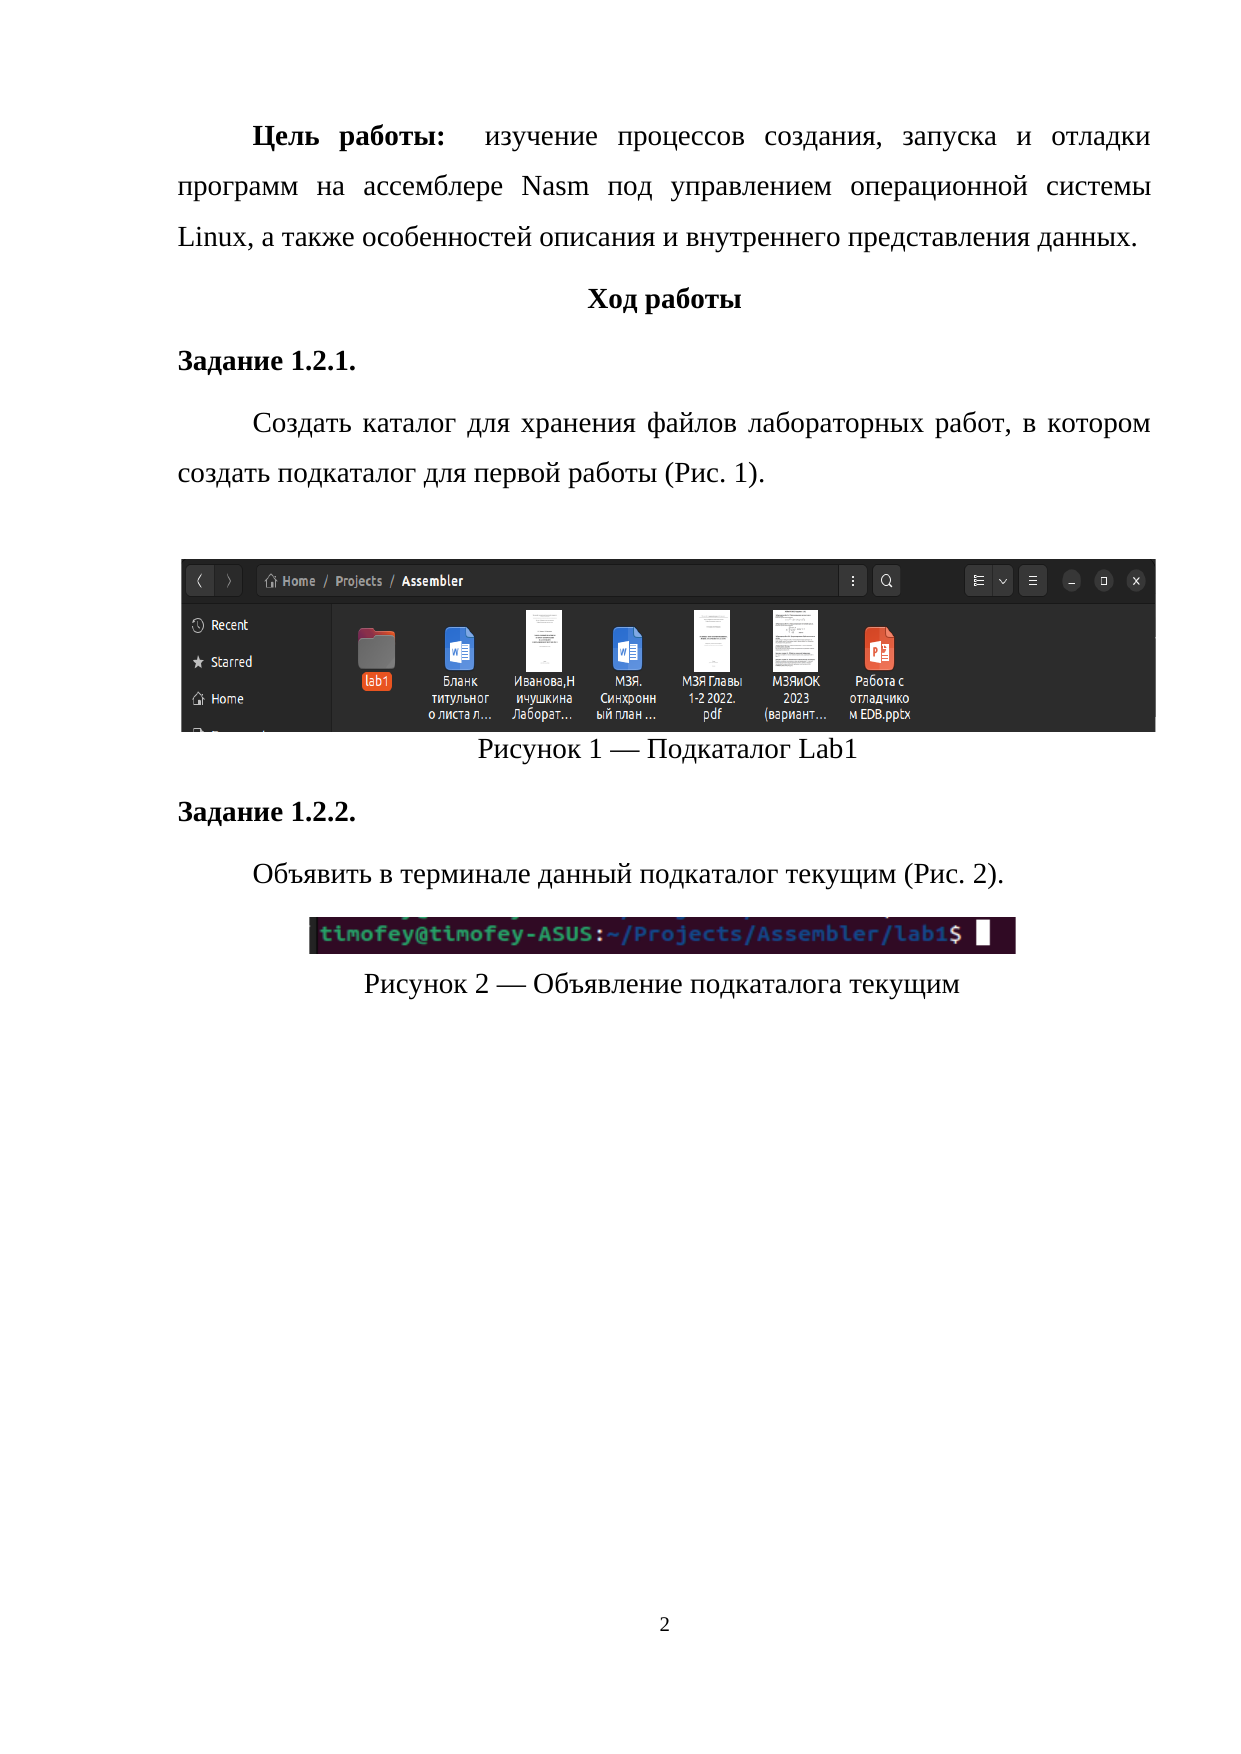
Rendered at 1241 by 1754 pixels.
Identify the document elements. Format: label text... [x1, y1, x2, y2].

picture [309, 917, 1016, 954]
picture [181, 559, 1156, 732]
text Задание 1.2.2. [177, 794, 1152, 827]
text Рисунок 2 — Объявление подкаталога текущим [177, 966, 1152, 999]
text Создать каталог для хранения файлов лабораторных работ, в котором создать подкаталог для первой работы (Рис. 1). [177, 405, 1152, 489]
text Задание 1.2.1. [177, 343, 1152, 377]
text Объявить в терминале данный подкаталог текущим (Рис. 2). [177, 856, 1152, 889]
text Рисунок 1 — Подкаталог Lab1 [177, 614, 1152, 765]
text Цель работы: изучение процессов создания, запуска и отладки программ на ассемблере Nasm под управлением операционной системы Linux, а также особенностей описания и внутреннего представления данных. [177, 118, 1152, 252]
text Ход работы [177, 281, 1152, 314]
